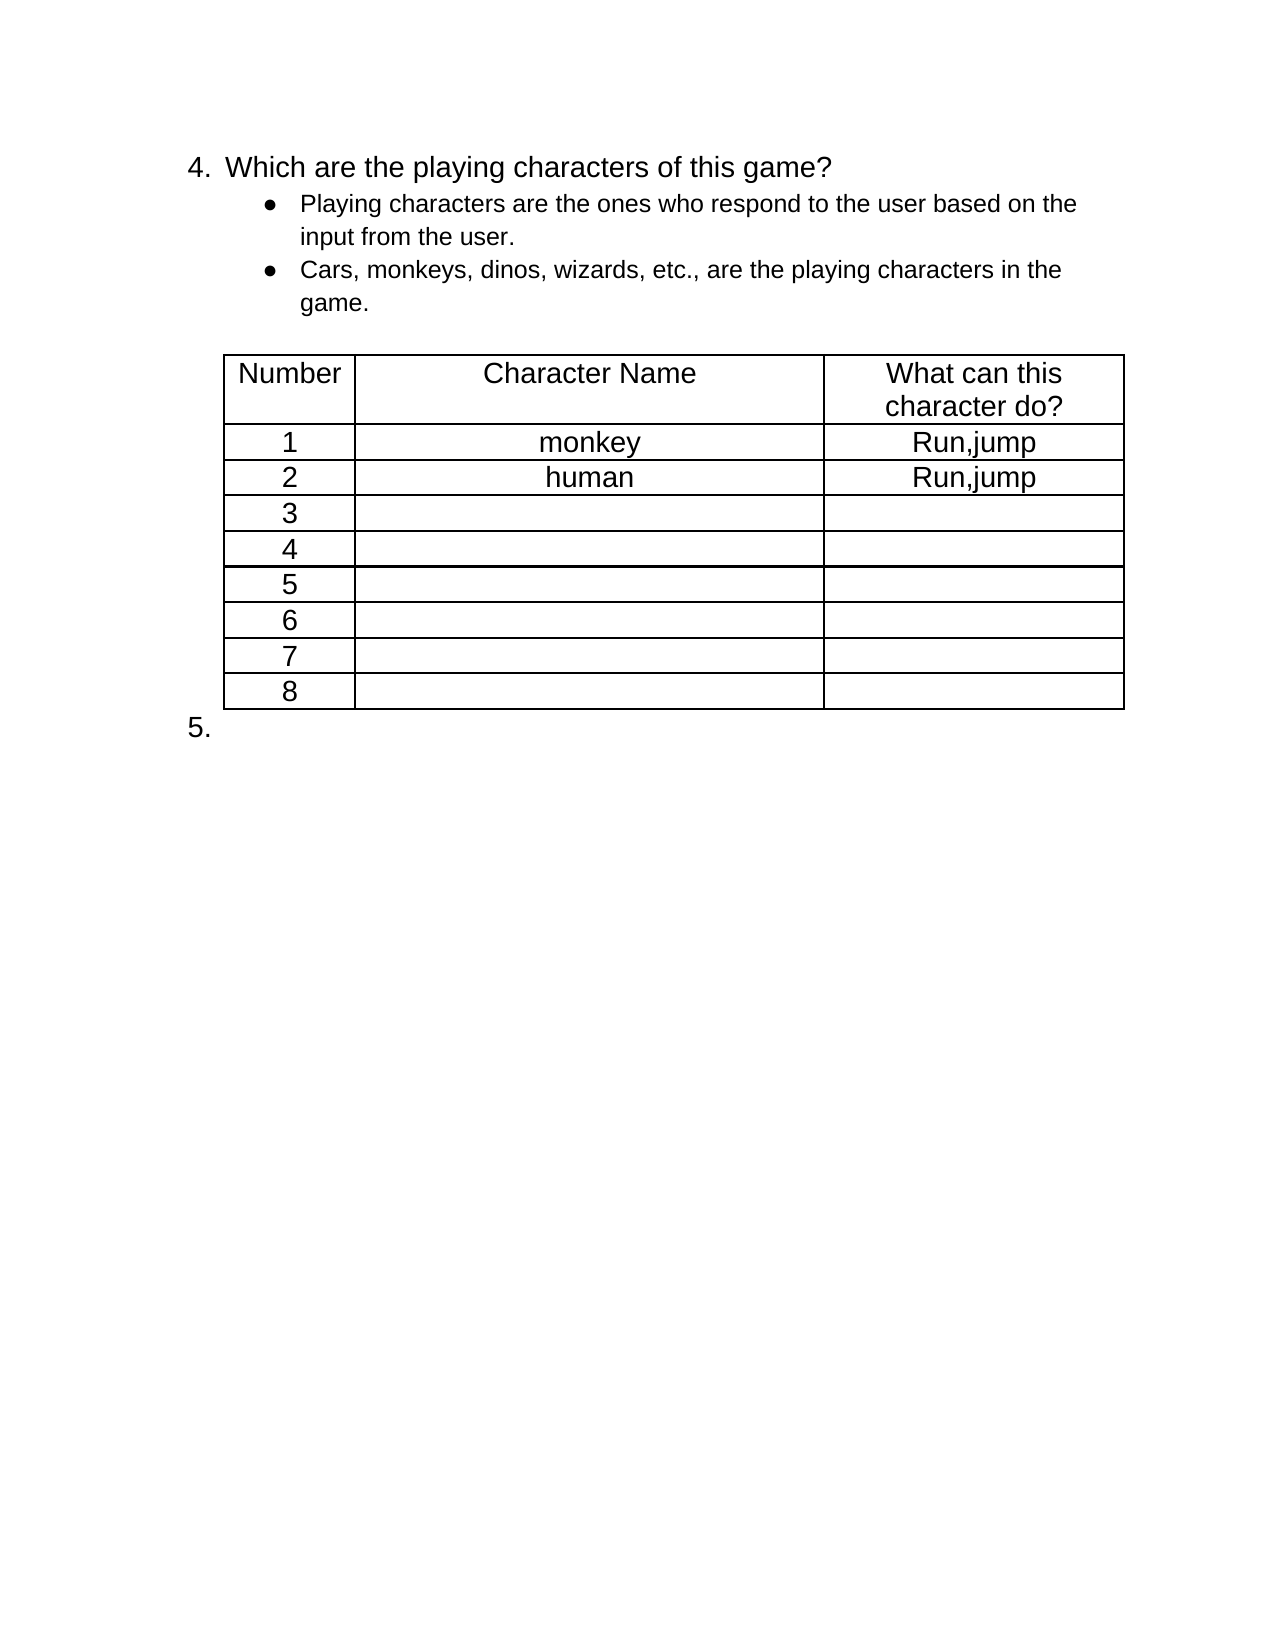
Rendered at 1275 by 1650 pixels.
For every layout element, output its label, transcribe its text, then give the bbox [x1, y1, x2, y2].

table_cell 2 [225, 461, 354, 494]
table_cell [356, 639, 823, 672]
table_cell 4 [225, 532, 354, 565]
table_header Number [225, 356, 354, 423]
table_cell [825, 496, 1123, 530]
table_cell [825, 568, 1123, 601]
table_cell human [356, 461, 823, 494]
table_cell [825, 639, 1123, 672]
table_cell Run,jump [825, 461, 1123, 494]
table_cell Run,jump [825, 425, 1123, 458]
table_cell 7 [225, 639, 354, 672]
table_cell [356, 568, 823, 601]
table_cell 3 [225, 496, 354, 530]
table_cell [356, 603, 823, 637]
table_cell monkey [356, 425, 823, 458]
table_cell 6 [225, 603, 354, 637]
table_cell [825, 532, 1123, 565]
table_cell [356, 496, 823, 530]
table_header Character Name [356, 356, 823, 423]
table_cell 1 [225, 425, 354, 458]
table_cell 8 [225, 674, 354, 708]
table_cell [825, 674, 1123, 708]
table_header What can this character do? [825, 356, 1123, 423]
table_cell 5 [225, 568, 354, 601]
list Which are the playing characters of this game? [187, 150, 1125, 183]
table_cell [356, 674, 823, 708]
table_cell [356, 532, 823, 565]
list Cars, monkeys, dinos, wizards, etc., are the playing characters in the game. [262, 254, 1125, 316]
table_cell [825, 603, 1123, 637]
list Playing characters are the ones who respond to the user based on the input from the user. [262, 188, 1125, 250]
